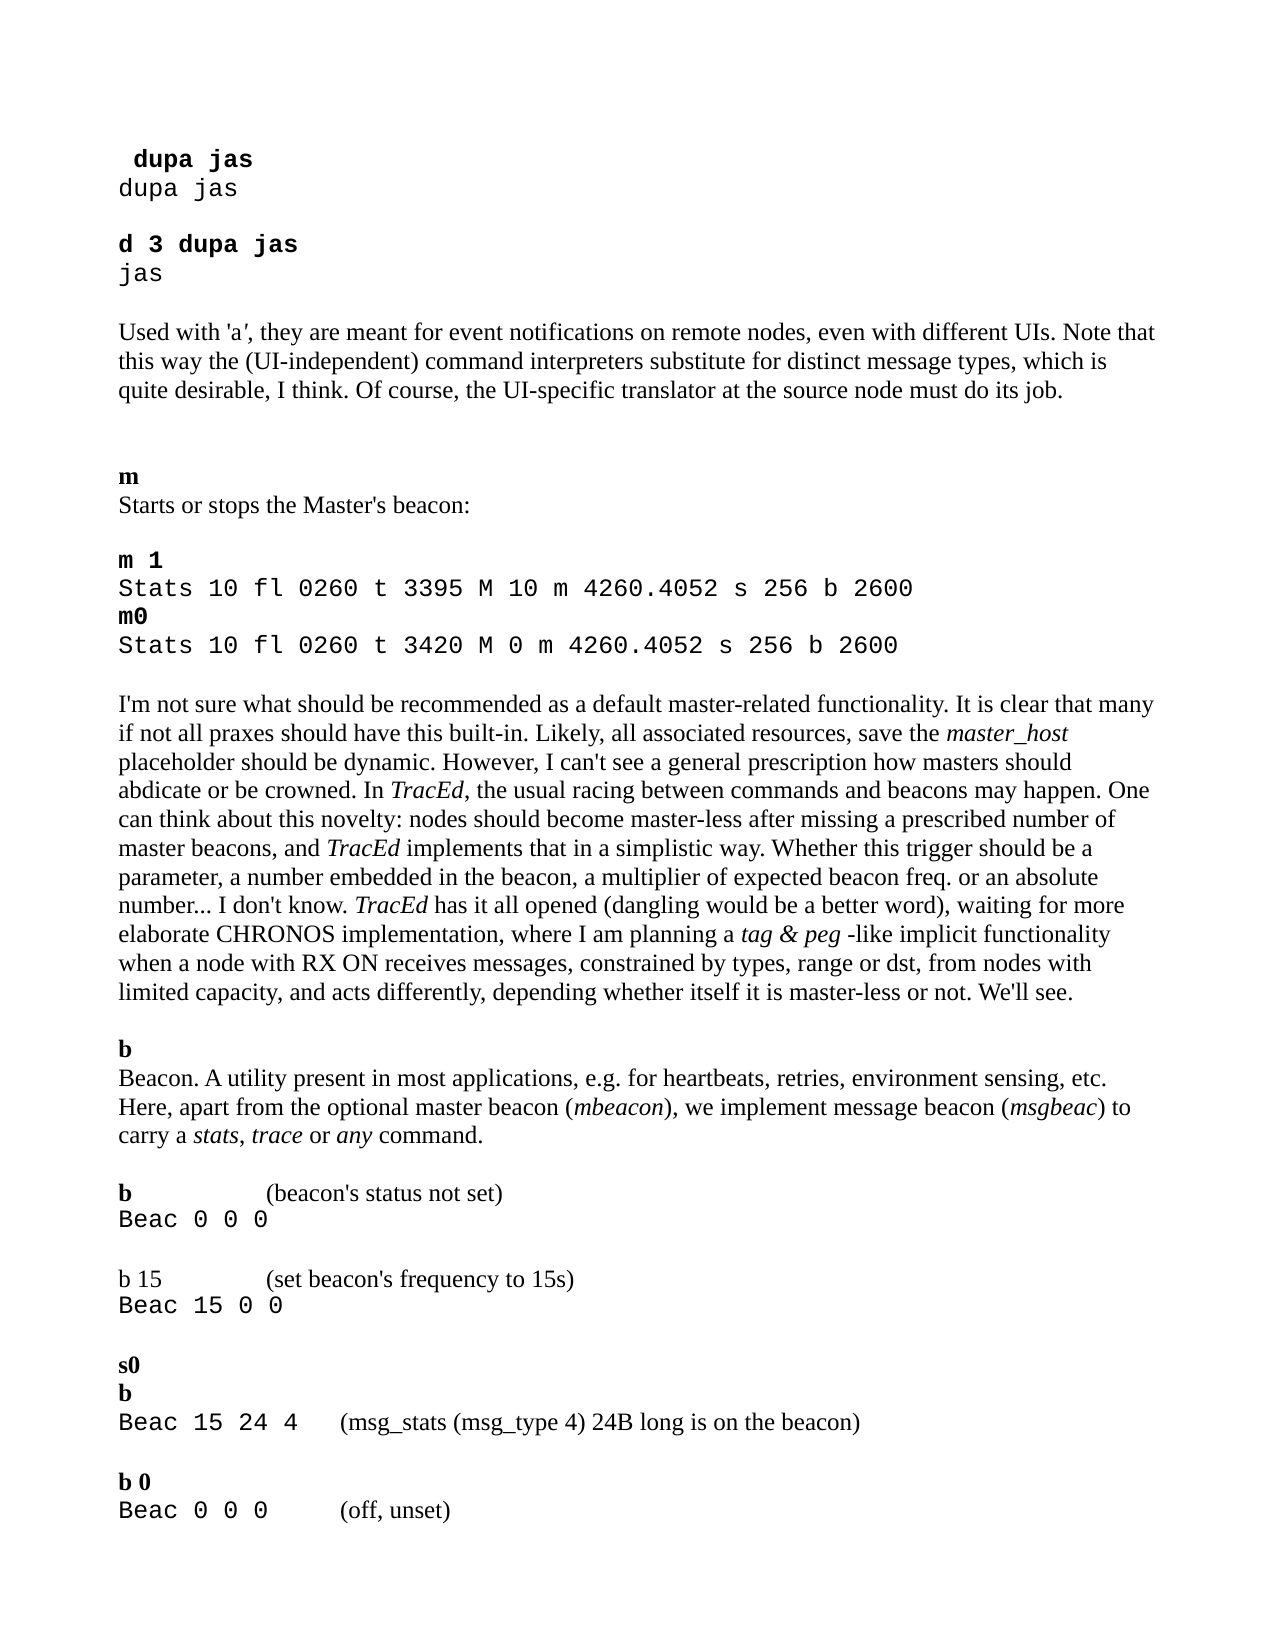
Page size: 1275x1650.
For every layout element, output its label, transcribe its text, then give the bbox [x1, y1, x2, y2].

text b 0 [118, 1467, 1157, 1496]
text d 3 dupa jas [118, 232, 1157, 260]
text b [118, 1378, 1157, 1407]
text b 15 (set beacon's frequency to 15s) [118, 1264, 1157, 1293]
text Beac 0 0 0 [118, 1207, 1157, 1235]
text Beac 15 24 4 (msg_stats (msg_type 4) 24B long is on the beacon) [118, 1407, 1157, 1438]
text jas [118, 260, 1157, 288]
text b (beacon's status not set) [118, 1178, 1157, 1207]
text Beac 0 0 0 (off, unset) [118, 1496, 1157, 1526]
text m [118, 461, 1157, 490]
text dupa jas [118, 147, 1157, 175]
text Stats 10 fl 0260 t 3420 M 0 m 4260.4052 s 256 b 2600 [118, 632, 1157, 661]
text I'm not sure what should be recommended as a default master-related functionality. It is clear that many if not all praxes should have this built-in. Likely, all associated resources, save the master_host placeholder should be dynamic. However, I can't see a general prescription how masters should abdicate or be crowned. In TracEd, the usual racing between commands and beacons may happen. One can think about this novelty: nodes should become master-less after missing a prescribed number of master beacons, and TracEd implements that in a simplistic way. Whether this trigger should be a parameter, a number embedded in the beacon, a multiplier of expected beacon freq. or an absolute number... I don't know. TracEd has it all opened (dangling would be a better word), waiting for more elaborate CHRONOS implementation, where I am planning a tag & peg -like implicit functionality when a node with RX ON receives messages, constrained by types, range or dst, from nodes with limited capacity, and acts differently, depending whether itself it is master-less or not. We'll see. [118, 689, 1157, 1006]
text Beacon. A utility present in most applications, e.g. for heartbeats, retries, environment sensing, etc. Here, apart from the optional master beacon (mbeacon), we implement message beacon (msgbeac) to carry a stats, trace or any command. [118, 1063, 1157, 1149]
text b [118, 1034, 1157, 1063]
text dupa jas [118, 175, 1157, 203]
text Used with 'a', they are meant for event notifications on remote nodes, even with different UIs. Note that this way the (UI-independent) command interpreters substitute for distinct message types, which is quite desirable, I think. Of course, the UI-specific translator at the source node must do its job. [118, 317, 1157, 403]
text Starts or stops the Master's beacon: [118, 490, 1157, 518]
text Stats 10 fl 0260 t 3395 M 10 m 4260.4052 s 256 b 2600 [118, 576, 1157, 604]
text m0 [118, 604, 1157, 632]
text s0 [118, 1350, 1157, 1378]
text m 1 [118, 547, 1157, 576]
text Beac 15 0 0 [118, 1293, 1157, 1321]
